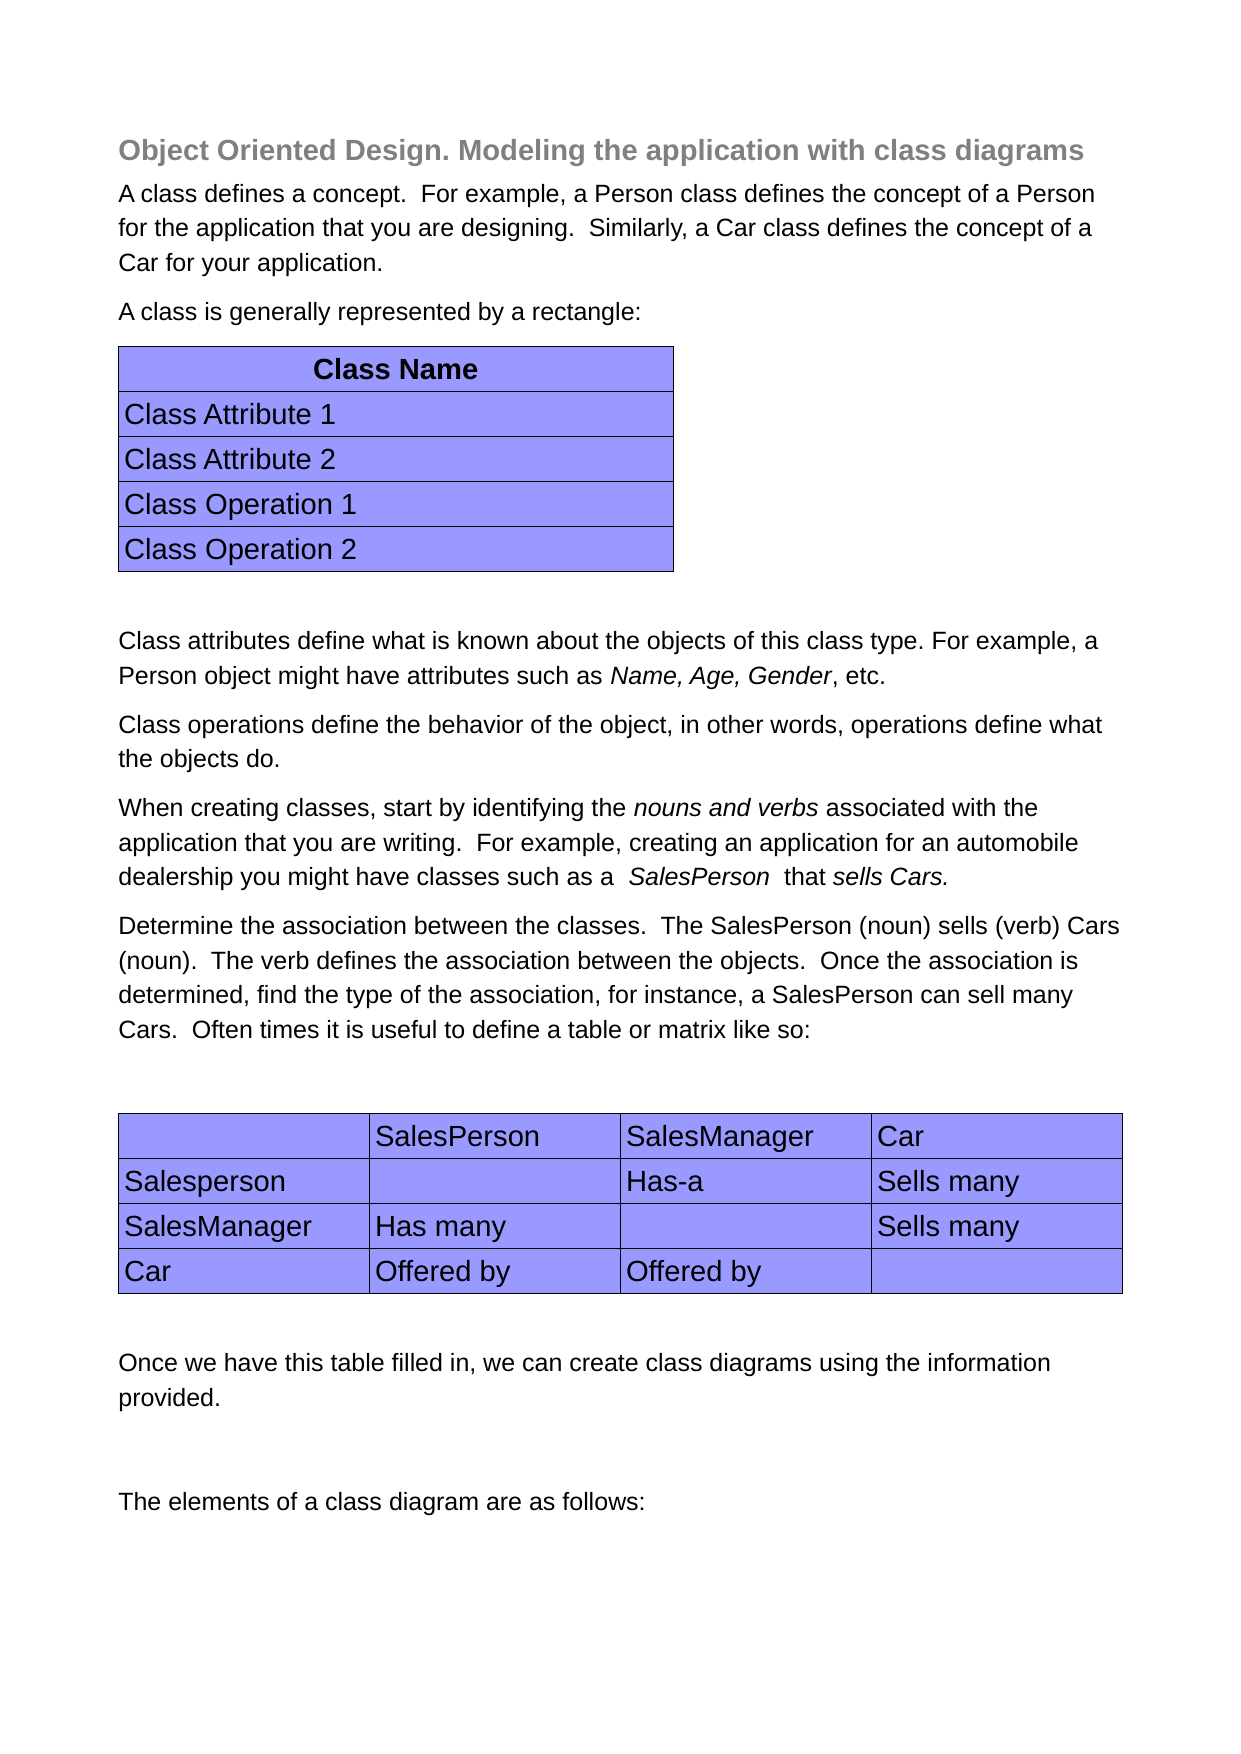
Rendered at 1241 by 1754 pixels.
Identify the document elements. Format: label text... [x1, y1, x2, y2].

table_cell Class Attribute 1 [119, 392, 673, 436]
table_header SalesManager [621, 1114, 871, 1158]
subtitle Class attributes define what is known about the objects of this class type. For example, a Person object might have attributes such as Name, Age, Gender, etc. [118, 626, 1122, 689]
subtitle Determine the association between the classes. The SalesPerson (noun) sells (verb) Cars (noun). The verb defines the association between the objects. Once the association is determined, find the type of the association, for instance, a SalesPerson can sell many Cars. Often times it is useful to define a table or matrix like so: [118, 911, 1122, 1043]
subtitle Class operations define the behavior of the object, in other words, operations define what the objects do. [118, 710, 1122, 773]
table_cell [872, 1249, 1122, 1293]
table_cell Sells many [872, 1159, 1122, 1203]
subtitle A class defines a concept. For example, a Person class defines the concept of a Person for the application that you are designing. Similarly, a Car class defines the concept of a Car for your application. [118, 179, 1122, 276]
table_cell Has many [370, 1204, 620, 1248]
subtitle Once we have this table filled in, we can create class diagrams using the information provided. [118, 1348, 1122, 1411]
table_cell Class Operation 1 [119, 482, 673, 526]
table_cell Salesperson [119, 1159, 369, 1203]
table_cell Class Attribute 2 [119, 437, 673, 481]
subtitle When creating classes, start by identifying the nouns and verbs associated with the application that you are writing. For example, creating an application for an automobile dealership you might have classes such as a SalesPerson that sells Cars. [118, 793, 1122, 891]
subtitle A class is generally represented by a rectangle: [118, 297, 1122, 326]
table_cell Offered by [370, 1249, 620, 1293]
table_cell Has-a [621, 1159, 871, 1203]
subtitle Object Oriented Design. Modeling the application with class diagrams [118, 133, 1122, 166]
table_header Class Name [119, 347, 673, 391]
table_cell [370, 1159, 620, 1203]
table_cell SalesManager [119, 1204, 369, 1248]
table_header [119, 1114, 369, 1158]
table_cell Offered by [621, 1249, 871, 1293]
table_cell Car [119, 1249, 369, 1293]
table_cell Class Operation 2 [119, 527, 673, 571]
table_cell [621, 1204, 871, 1248]
table_header SalesPerson [370, 1114, 620, 1158]
table_cell Sells many [872, 1204, 1122, 1248]
subtitle The elements of a class diagram are as follows: [118, 1487, 1122, 1515]
table_header Car [872, 1114, 1122, 1158]
